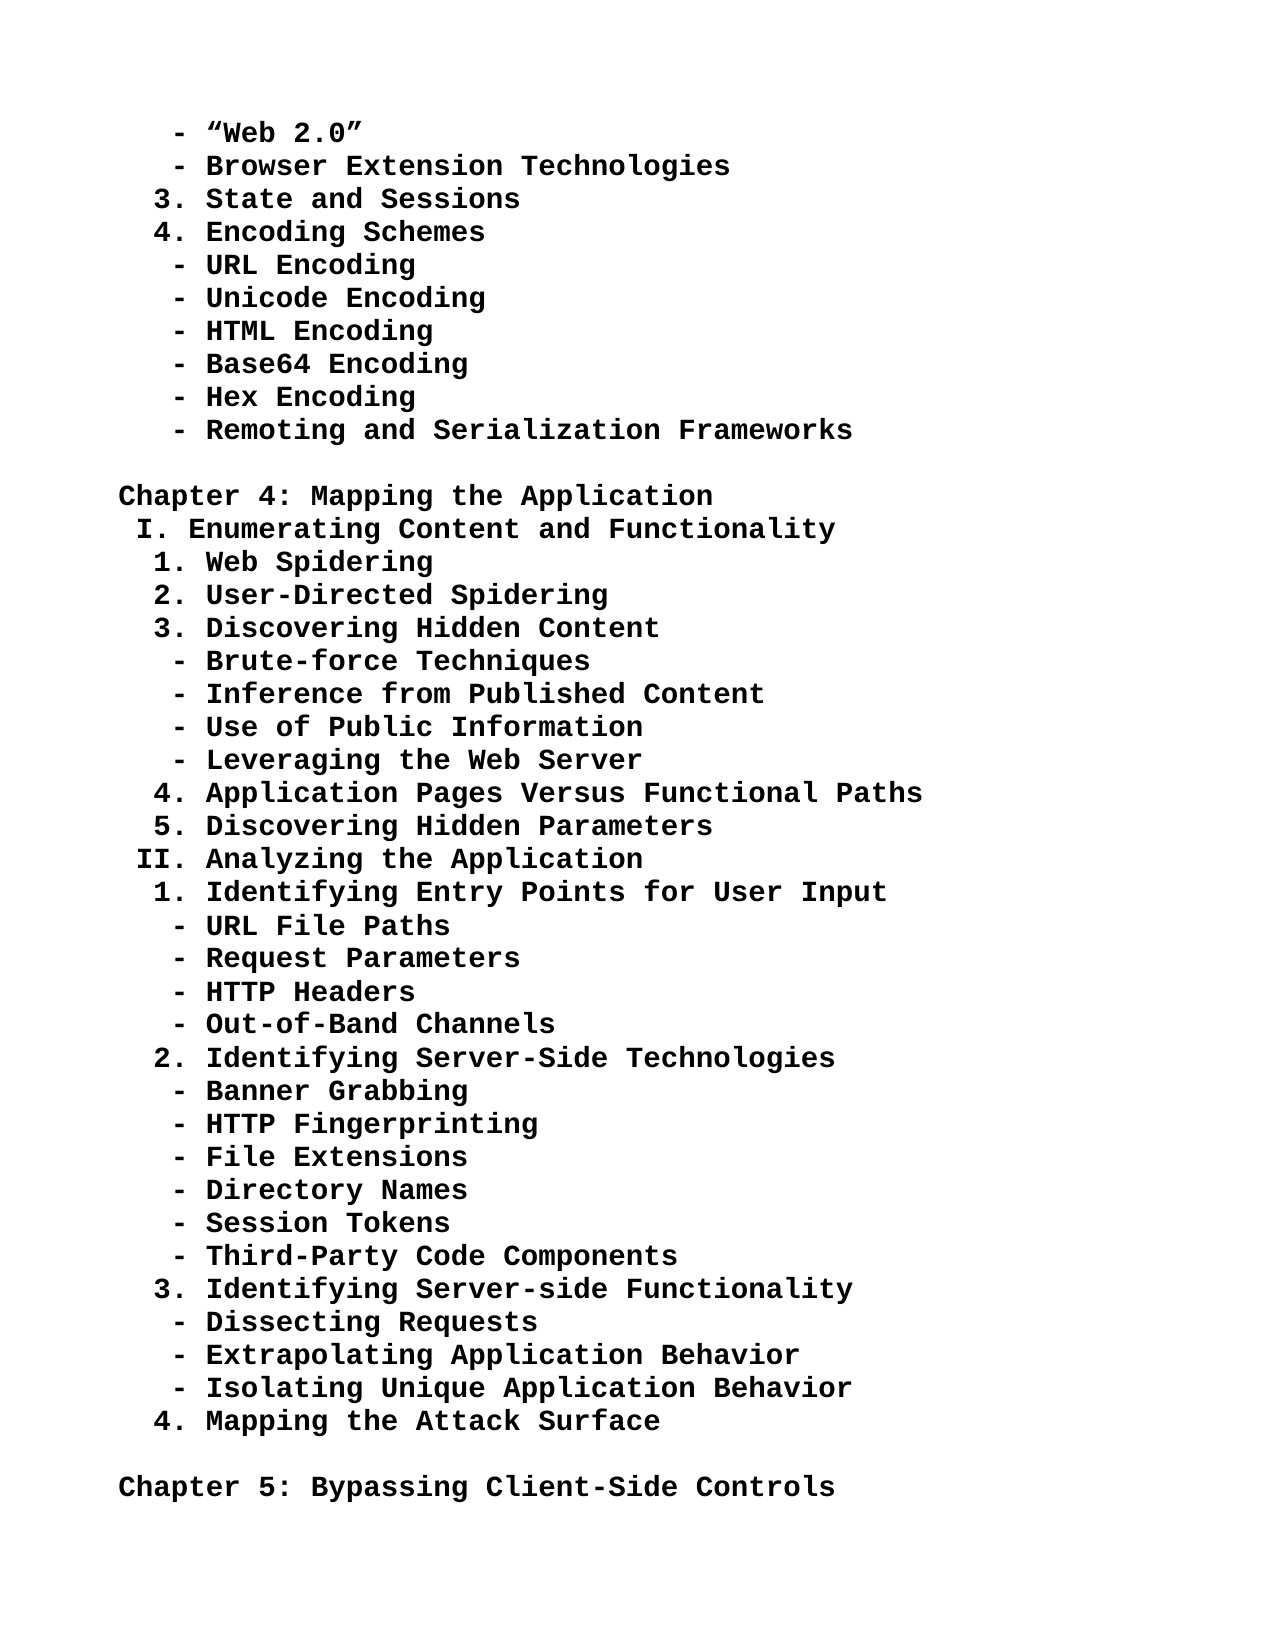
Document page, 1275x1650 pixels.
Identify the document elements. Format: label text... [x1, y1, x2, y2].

text 4. Application Pages Versus Functional Paths [118, 778, 1157, 812]
text 4. Mapping the Attack Surface [118, 1406, 1157, 1439]
text - Hex Encoding [118, 382, 1157, 415]
text - Brute-force Techniques [118, 646, 1157, 679]
text - Unicode Encoding [118, 283, 1157, 316]
text - URL File Paths [118, 911, 1157, 944]
text 1. Web Spidering [118, 547, 1157, 580]
text Chapter 5: Bypassing Client-Side Controls [118, 1472, 1157, 1505]
text 4. Encoding Schemes [118, 217, 1157, 250]
text - File Extensions [118, 1142, 1157, 1175]
text - Use of Public Information [118, 712, 1157, 746]
text - URL Encoding [118, 250, 1157, 283]
text - Inference from Published Content [118, 679, 1157, 712]
text - Directory Names [118, 1175, 1157, 1208]
text II. Analyzing the Application [118, 844, 1157, 878]
text - HTTP Headers [118, 977, 1157, 1010]
text Chapter 4: Mapping the Application [118, 481, 1157, 514]
text - Browser Extension Technologies [118, 151, 1157, 184]
text - Remoting and Serialization Frameworks [118, 415, 1157, 448]
text 2. User-Directed Spidering [118, 580, 1157, 613]
text 3. Identifying Server-side Functionality [118, 1274, 1157, 1307]
text 1. Identifying Entry Points for User Input [118, 878, 1157, 911]
text 3. Discovering Hidden Content [118, 613, 1157, 646]
text 3. State and Sessions [118, 184, 1157, 217]
text - Banner Grabbing [118, 1076, 1157, 1109]
text 5. Discovering Hidden Parameters [118, 812, 1157, 844]
text - Session Tokens [118, 1208, 1157, 1241]
text - Third-Party Code Components [118, 1241, 1157, 1274]
text - Isolating Unique Application Behavior [118, 1373, 1157, 1406]
text I. Enumerating Content and Functionality [118, 514, 1157, 547]
text - Leveraging the Web Server [118, 746, 1157, 778]
text - Out-of-Band Channels [118, 1010, 1157, 1043]
text - HTML Encoding [118, 316, 1157, 349]
text - HTTP Fingerprinting [118, 1109, 1157, 1142]
text - “Web 2.0” [118, 118, 1157, 151]
text - Dissecting Requests [118, 1307, 1157, 1340]
text - Request Parameters [118, 944, 1157, 977]
text - Base64 Encoding [118, 349, 1157, 382]
text - Extrapolating Application Behavior [118, 1340, 1157, 1373]
text 2. Identifying Server-Side Technologies [118, 1043, 1157, 1076]
